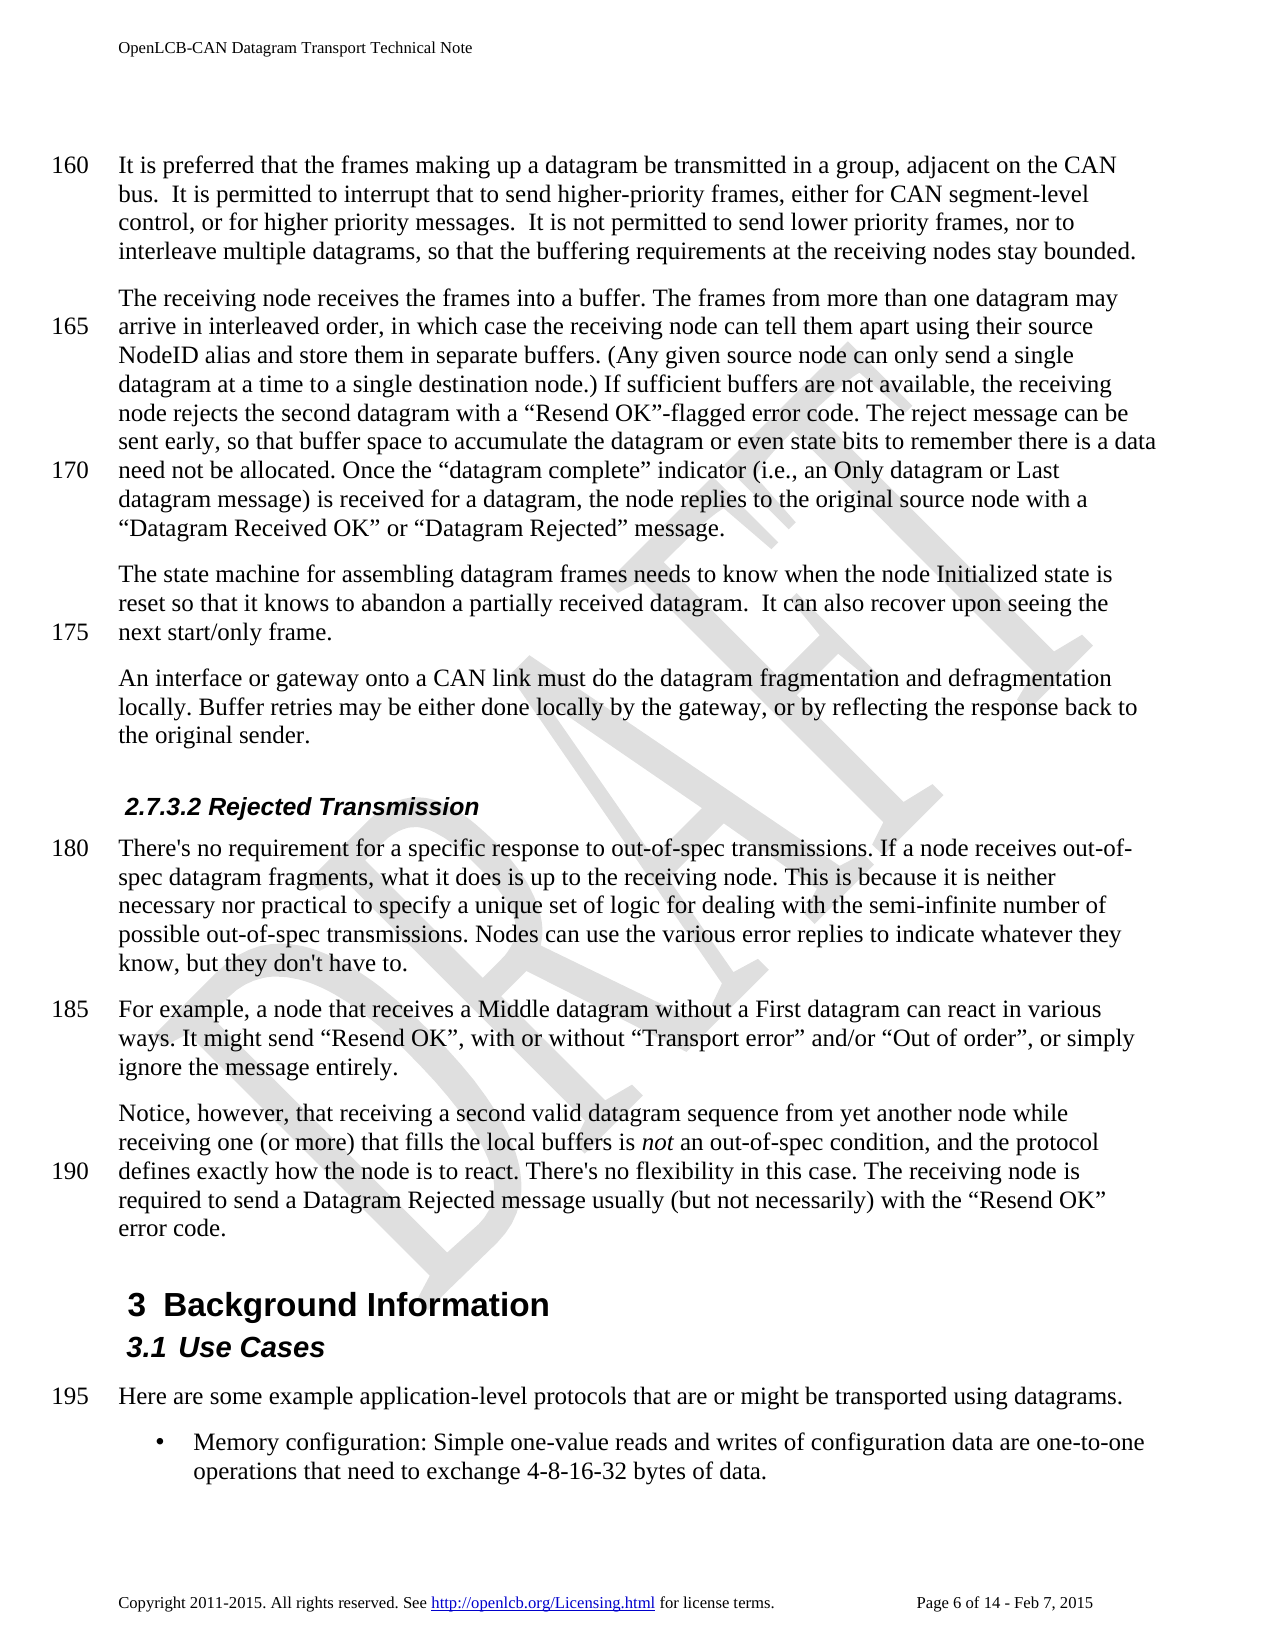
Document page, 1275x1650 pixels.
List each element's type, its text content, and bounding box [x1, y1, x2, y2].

text An interface or gateway onto a CAN link must do the datagram fragmentation and defragmentation locally. Buffer retries may be either done locally by the gateway, or by reflecting the response back to the original sender. [543, 663, 809, 749]
text There's no requirement for a specific response to out-of-spec transmissions. If a node receives out-of-spec datagram fragments, what it does is up to the receiving node. This is because it is neither necessary nor practical to specify a unique set of logic for dealing with the semi-infinite number of possible out-of-spec transmissions. Nodes can use the various error replies to indicate whatever they know, but they don't have to. [670, 833, 1157, 977]
text The state machine for assembling datagram frames needs to know when the node Initialized state is reset so that it knows to abandon a partially received datagram. It can also recover upon seeing the next start/only frame. [665, 559, 1006, 645]
text The receiving node receives the frames into a buffer. The frames from more than one datagram may arrive in interleaved order, in which case the receiving node can tell them apart using their source NodeID alias and store them in separate buffers. (Any given source node can only send a single datagram at a time to a single destination node.) If sufficient buffers are not available, the receiving node rejects the second datagram with a “Resend OK”-flagged error code. The reject message can be sent early, so that buffer space to accumulate the datagram or even state bits to remember there is a data need not be allocated. Once the “datagram complete” indicator (i.e., an Only datagram or Last datagram message) is received for a datagram, the node replies to the original source node with a “Datagram Received OK” or “Datagram Rejected” message. [118, 283, 1157, 541]
subtitle [609, 792, 701, 821]
text For example, a node that receives a Middle datagram without a First datagram can react in various ways. It might send “Resend OK”, with or without “Transport error” and/or “Out of order”, or simply ignore the message entirely. [118, 994, 234, 1081]
text It is preferred that the frames making up a datagram be transmitted in a group, adjacent on the CAN bus. It is permitted to interrupt that to send higher-priority frames, either for CAN segment-level control, or for higher priority messages. It is not permitted to send lower priority frames, nor to interleave multiple datagrams, so that the buffering requirements at the receiving nodes stay bounded. [118, 150, 1157, 265]
text The state machine for assembling datagram frames needs to know when the node Initialized state is reset so that it knows to abandon a partially received datagram. It can also recover upon seeing the next start/only frame. [118, 559, 705, 645]
subtitle Use Cases [118, 1330, 1157, 1363]
subtitle [733, 792, 881, 821]
text An interface or gateway onto a CAN link must do the datagram fragmentation and defragmentation locally. Buffer retries may be either done locally by the gateway, or by reflecting the response back to the original sender. [118, 663, 559, 749]
subtitle Background Information [118, 1285, 1157, 1323]
text An interface or gateway onto a CAN link must do the datagram fragmentation and defragmentation locally. Buffer retries may be either done locally by the gateway, or by reflecting the response back to the original sender. [798, 663, 1157, 749]
subtitle [919, 792, 1157, 821]
text There's no requirement for a specific response to out-of-spec transmissions. If a node receives out-of-spec datagram fragments, what it does is up to the receiving node. This is because it is neither necessary nor practical to specify a unique set of logic for dealing with the semi-infinite number of possible out-of-spec transmissions. Nodes can use the various error replies to indicate whatever they know, but they don't have to. [487, 833, 716, 977]
text Notice, however, that receiving a second valid datagram sequence from yet another node while receiving one (or more) that fills the local buffers is not an out-of-spec condition, and the protocol defines exactly how the node is to react. There's no flexibility in this case. The receiving node is required to send a Datagram Rejected message usually (but not necessarily) with the “Resend OK” error code. [488, 1098, 1157, 1242]
text Notice, however, that receiving a second valid datagram sequence from yet another node while receiving one (or more) that fills the local buffers is not an out-of-spec condition, and the protocol defines exactly how the node is to react. There's no flexibility in this case. The receiving node is required to send a Datagram Rejected message usually (but not necessarily) with the “Resend OK” error code. [294, 1098, 494, 1242]
text For example, a node that receives a Middle datagram without a First datagram can react in various ways. It might send “Resend OK”, with or without “Transport error” and/or “Out of order”, or simply ignore the message entirely. [217, 994, 433, 1081]
text Notice, however, that receiving a second valid datagram sequence from yet another node while receiving one (or more) that fills the local buffers is not an out-of-spec condition, and the protocol defines exactly how the node is to react. There's no flexibility in this case. The receiving node is required to send a Datagram Rejected message usually (but not necessarily) with the “Resend OK” error code. [118, 1098, 395, 1242]
text There's no requirement for a specific response to out-of-spec transmissions. If a node receives out-of-spec datagram fragments, what it does is up to the receiving node. This is because it is neither necessary nor practical to specify a unique set of logic for dealing with the semi-infinite number of possible out-of-spec transmissions. Nodes can use the various error replies to indicate whatever they know, but they don't have to. [118, 833, 440, 977]
text The state machine for assembling datagram frames needs to know when the node Initialized state is reset so that it knows to abandon a partially received datagram. It can also recover upon seeing the next start/only frame. [963, 559, 1157, 645]
text There's no requirement for a specific response to out-of-spec transmissions. If a node receives out-of-spec datagram fragments, what it does is up to the receiving node. This is because it is neither necessary nor practical to specify a unique set of logic for dealing with the semi-infinite number of possible out-of-spec transmissions. Nodes can use the various error replies to indicate whatever they know, but they don't have to. [366, 833, 515, 977]
text Here are some example application-level protocols that are or might be transported using datagrams. [118, 1381, 1157, 1410]
subtitle Rejected Transmission [118, 792, 609, 821]
text For example, a node that receives a Middle datagram without a First datagram can react in various ways. It might send “Resend OK”, with or without “Transport error” and/or “Out of order”, or simply ignore the message entirely. [502, 994, 1157, 1081]
list Memory configuration: Simple one-value reads and writes of configuration data are one-to-one operations that need to exchange 4-8-16-32 bytes of data. [156, 1427, 1157, 1485]
text For example, a node that receives a Middle datagram without a First datagram can react in various ways. It might send “Resend OK”, with or without “Transport error” and/or “Out of order”, or simply ignore the message entirely. [391, 994, 544, 1081]
